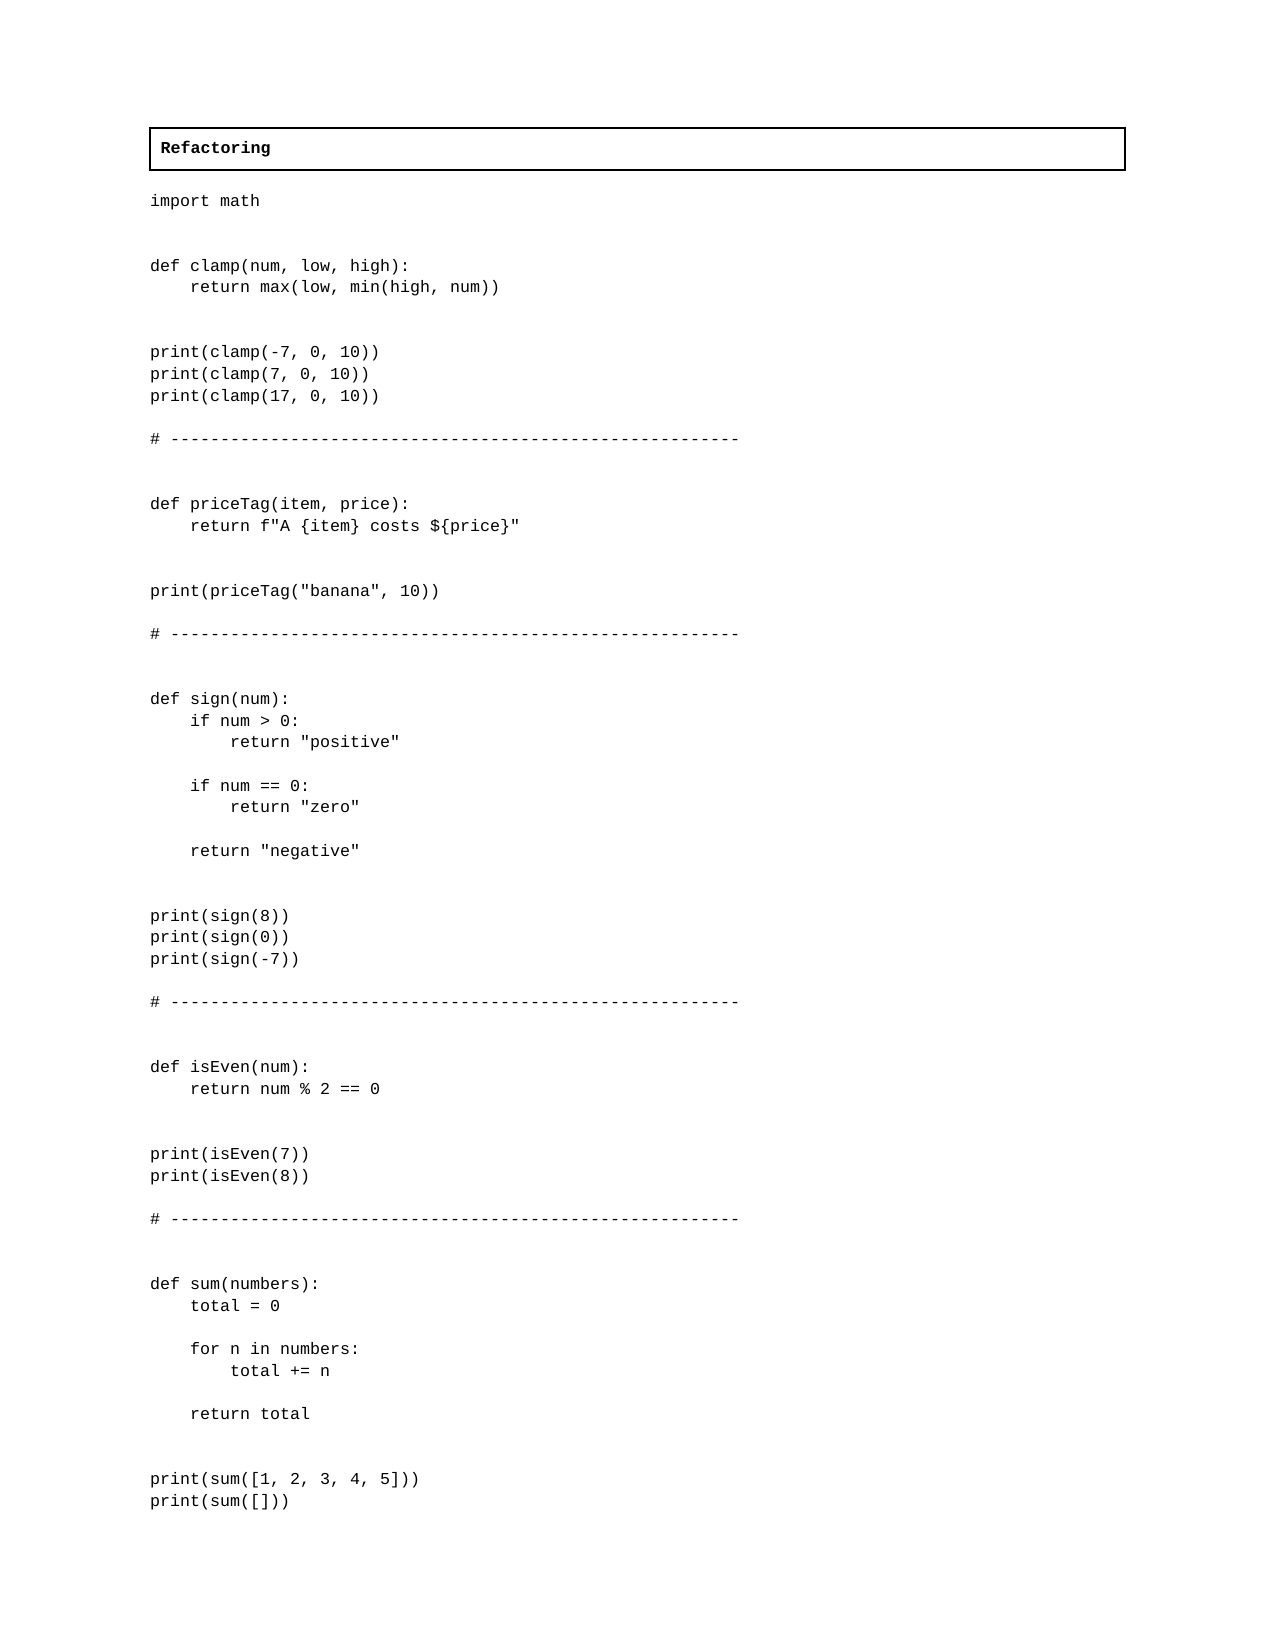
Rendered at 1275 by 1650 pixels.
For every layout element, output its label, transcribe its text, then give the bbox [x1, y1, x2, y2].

text print(sign(0)) [150, 929, 1125, 948]
text return "zero" [150, 799, 1125, 818]
text # --------------------------------------------------------- [150, 994, 1125, 1013]
text return f"A {item} costs ${price}" [150, 517, 1125, 536]
text print(sign(8)) [150, 907, 1125, 926]
text def isEven(num): [150, 1059, 1125, 1078]
text print(clamp(-7, 0, 10)) [150, 344, 1125, 363]
text # --------------------------------------------------------- [150, 431, 1125, 449]
text # --------------------------------------------------------- [150, 1211, 1125, 1229]
text print(sum([1, 2, 3, 4, 5])) [150, 1471, 1125, 1489]
text return num % 2 == 0 [150, 1081, 1125, 1099]
text # --------------------------------------------------------- [150, 626, 1125, 644]
text total = 0 [150, 1297, 1125, 1316]
table_header Refactoring [151, 129, 1124, 168]
text import math [150, 192, 1125, 211]
text print(clamp(17, 0, 10)) [150, 387, 1125, 406]
text print(sum([])) [150, 1492, 1125, 1511]
text return total [150, 1406, 1125, 1424]
text print(isEven(7)) [150, 1146, 1125, 1164]
text return "positive" [150, 734, 1125, 753]
text if num == 0: [150, 777, 1125, 796]
text return "negative" [150, 842, 1125, 861]
text def clamp(num, low, high): [150, 257, 1125, 276]
text return max(low, min(high, num)) [150, 279, 1125, 298]
text if num > 0: [150, 712, 1125, 731]
text def sum(numbers): [150, 1276, 1125, 1294]
text print(priceTag("banana", 10)) [150, 582, 1125, 601]
text def sign(num): [150, 691, 1125, 709]
text def priceTag(item, price): [150, 496, 1125, 514]
text total += n [150, 1362, 1125, 1381]
text print(sign(-7)) [150, 951, 1125, 969]
text print(clamp(7, 0, 10)) [150, 366, 1125, 384]
text print(isEven(8)) [150, 1167, 1125, 1186]
text for n in numbers: [150, 1341, 1125, 1359]
